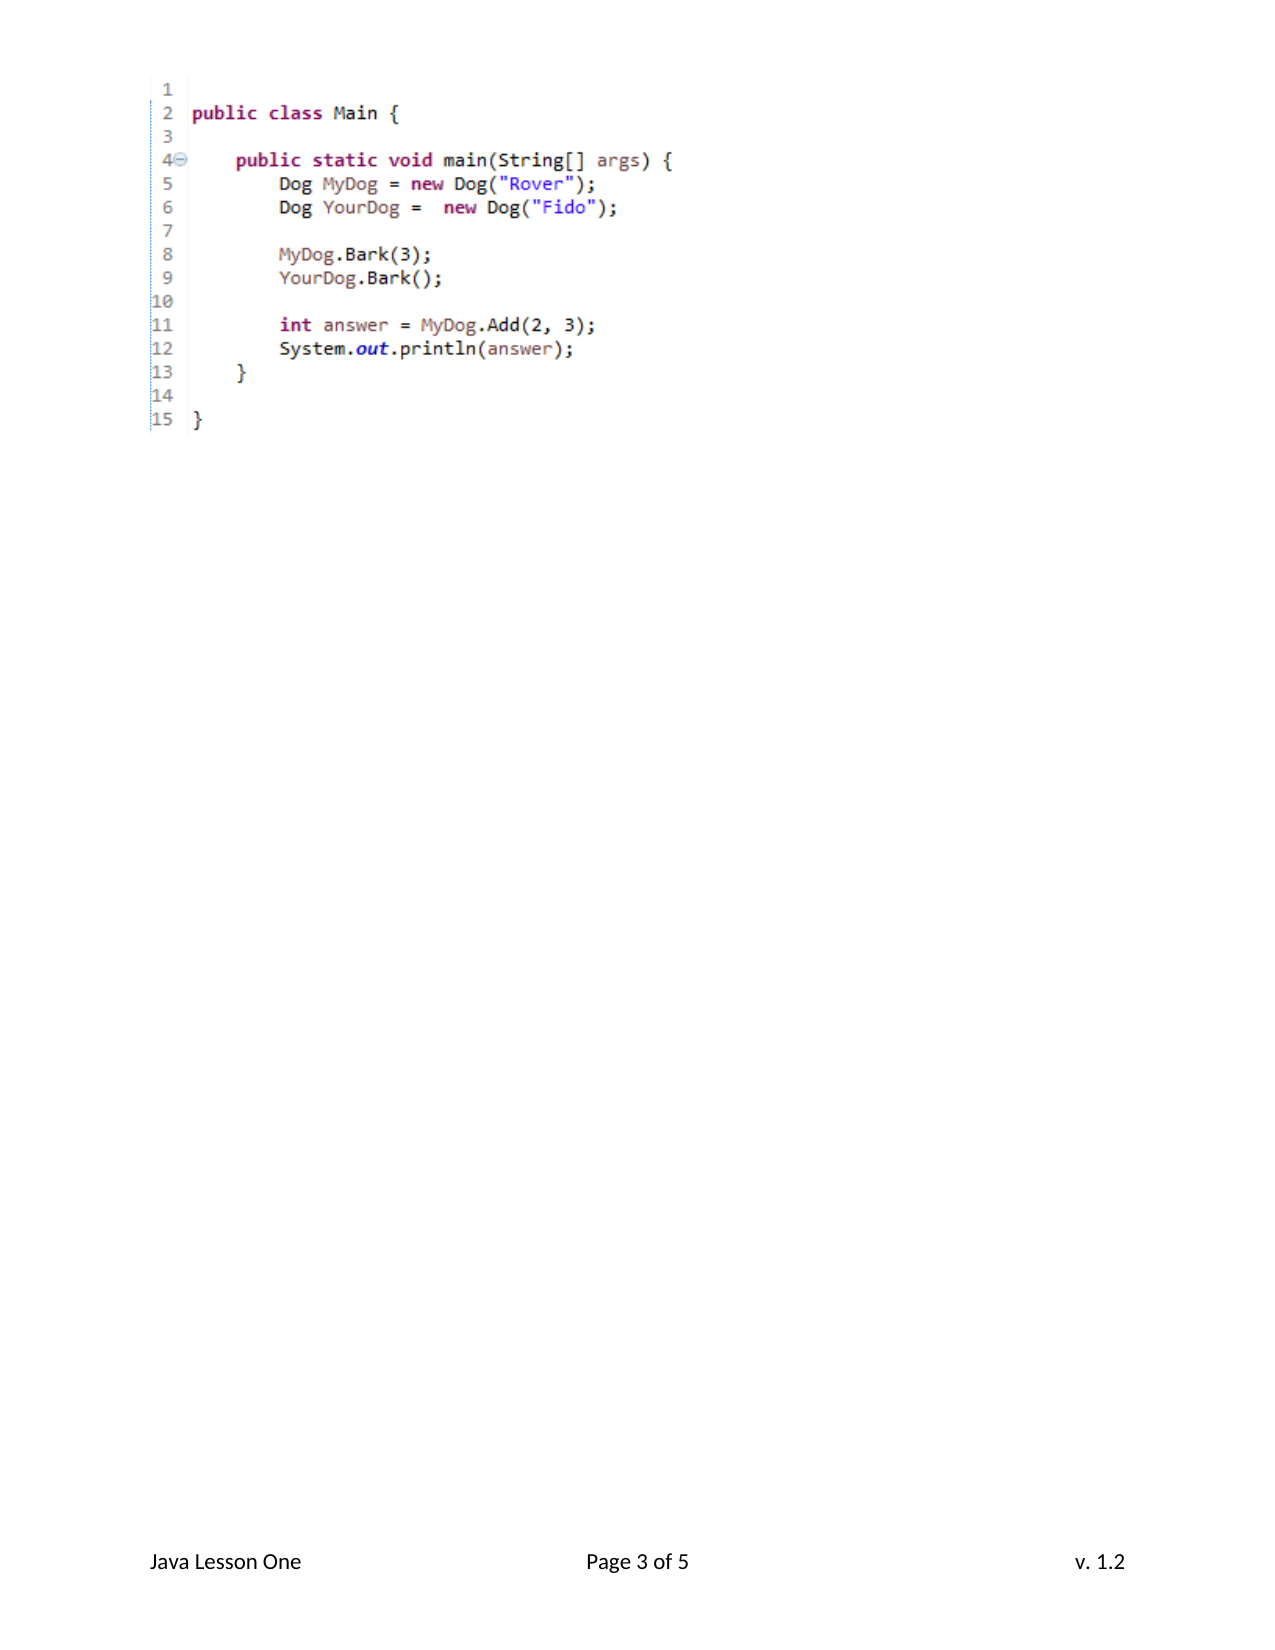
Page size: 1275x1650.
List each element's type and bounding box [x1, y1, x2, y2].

picture [150, 75, 697, 435]
